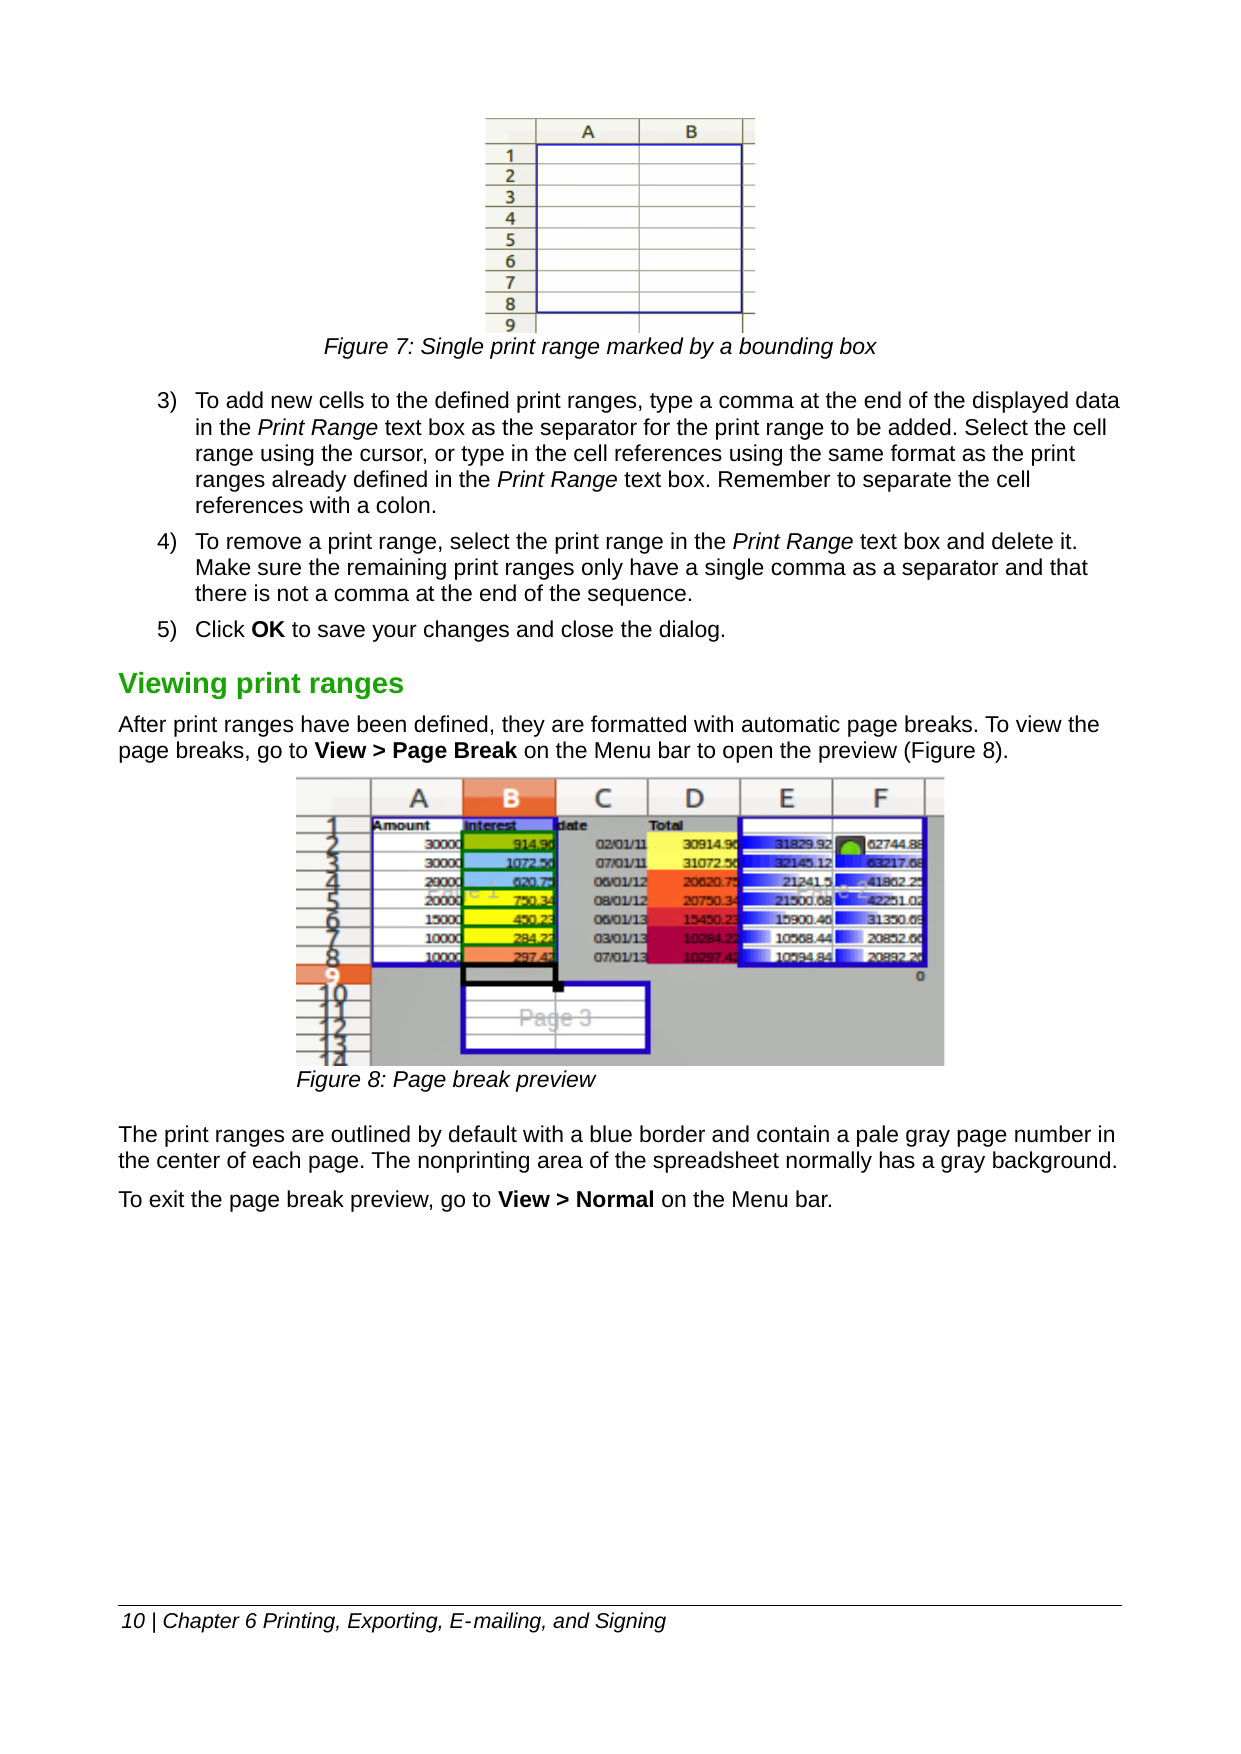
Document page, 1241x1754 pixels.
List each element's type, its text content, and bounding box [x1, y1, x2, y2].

text After print ranges have been defined, they are formatted with automatic page breaks. To view the page breaks, go to View > Page Break on the Menu bar to open the preview (Figure 8). [118, 711, 1122, 764]
text To exit the page break preview, go to View > Normal on the Menu bar. [118, 1186, 1122, 1212]
subtitle Viewing print ranges [118, 666, 1122, 699]
list Click OK to save your changes and close the dialog. [177, 616, 1122, 642]
picture [485, 118, 755, 333]
text The print ranges are outlined by default with a blue border and contain a pale gray page number in the center of each page. The nonprinting area of the spreadsheet normally has a gray background. [118, 1121, 1122, 1173]
list To add new cells to the defined print ranges, type a comma at the end of the displayed data in the Print Range text box as the separator for the print range to be added. Select the cell range using the cursor, or type in the cell references using the same format as the print ranges already defined in the Print Range text box. Remember to separate the cell references with a colon. [177, 387, 1122, 519]
text Figure 8: Page break preview [296, 1066, 944, 1092]
list To remove a print range, select the print range in the Print Range text box and delete it. Make sure the remaining print ranges only have a single comma as a separator and that there is not a comma at the end of the sequence. [177, 528, 1122, 607]
picture [296, 776, 945, 1066]
text Figure 7: Single print range marked by a bounding box [323, 118, 917, 359]
